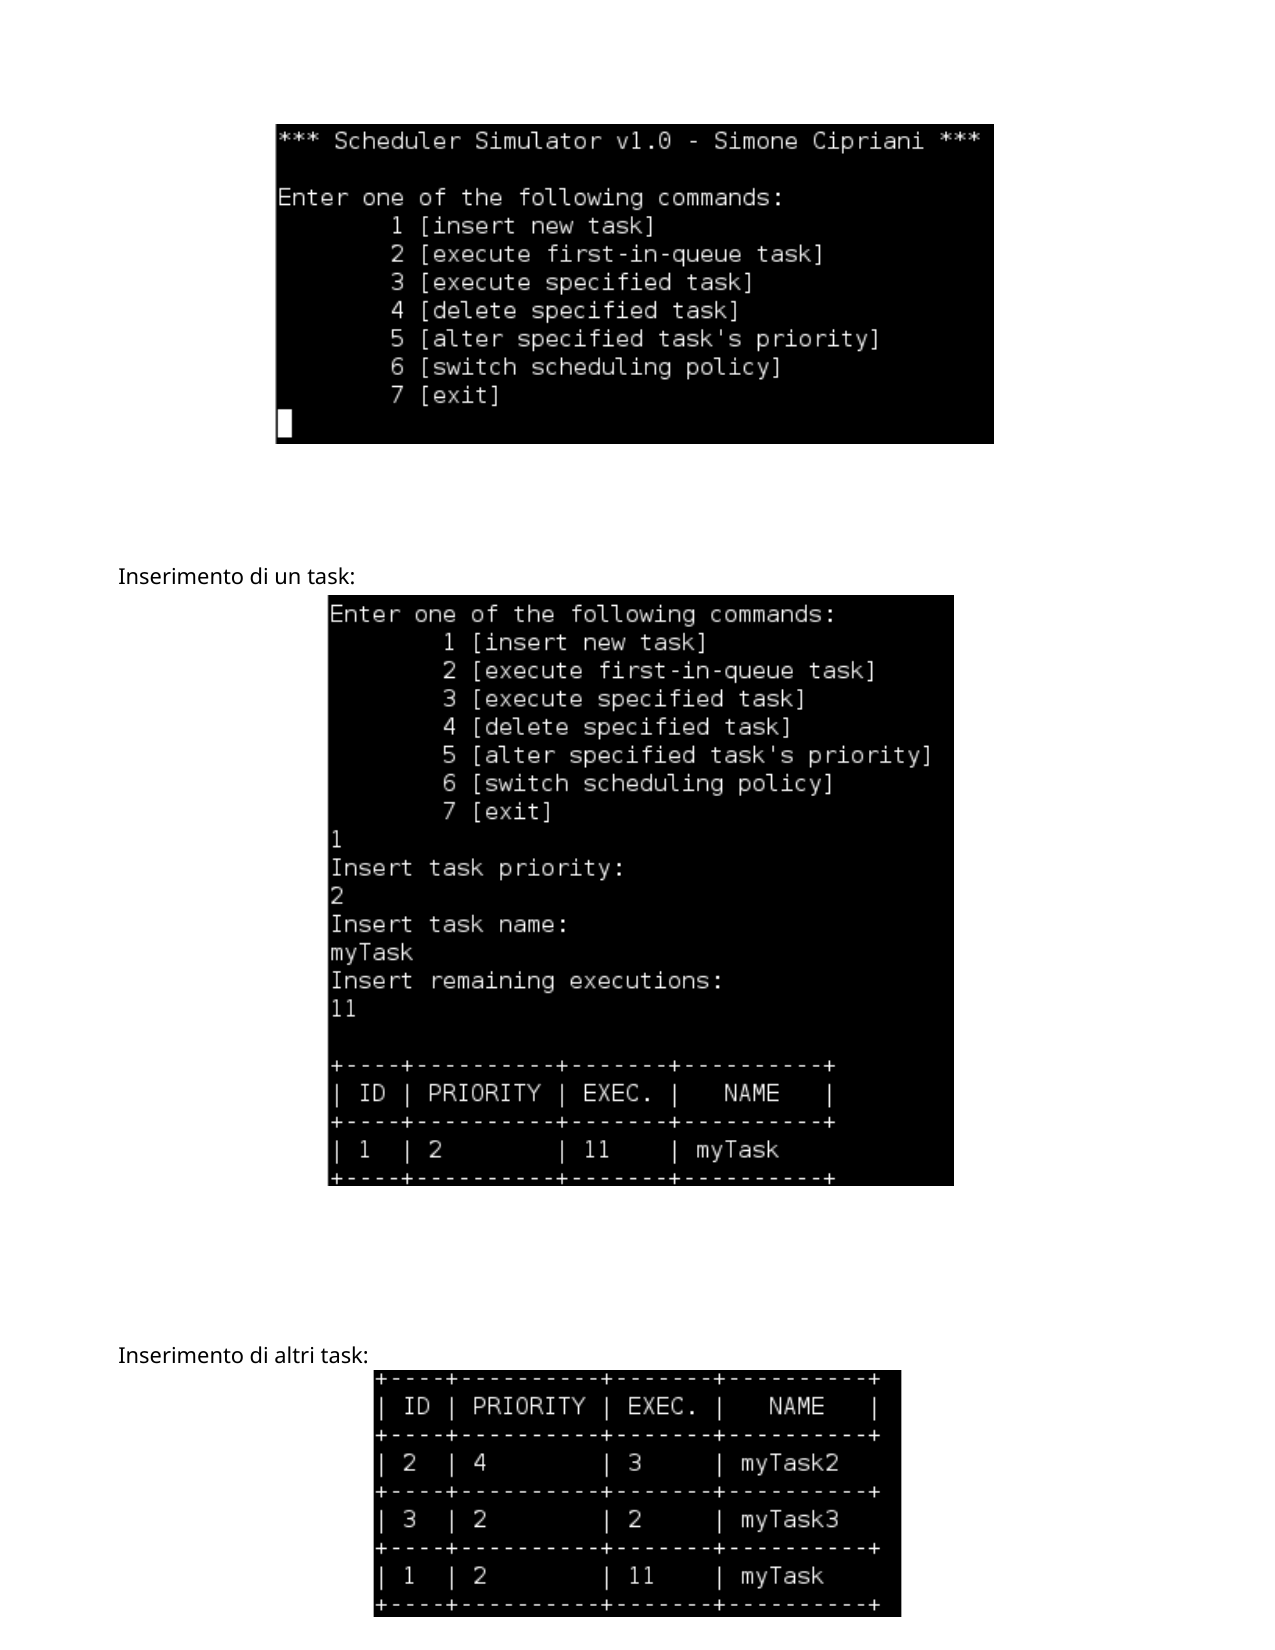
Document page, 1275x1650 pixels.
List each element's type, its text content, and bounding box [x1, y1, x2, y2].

text Inserimento di altri task: [118, 1340, 1157, 1370]
picture [327, 595, 954, 1186]
picture [275, 124, 994, 444]
text Inserimento di un task: [118, 561, 1157, 591]
picture [373, 1370, 902, 1617]
